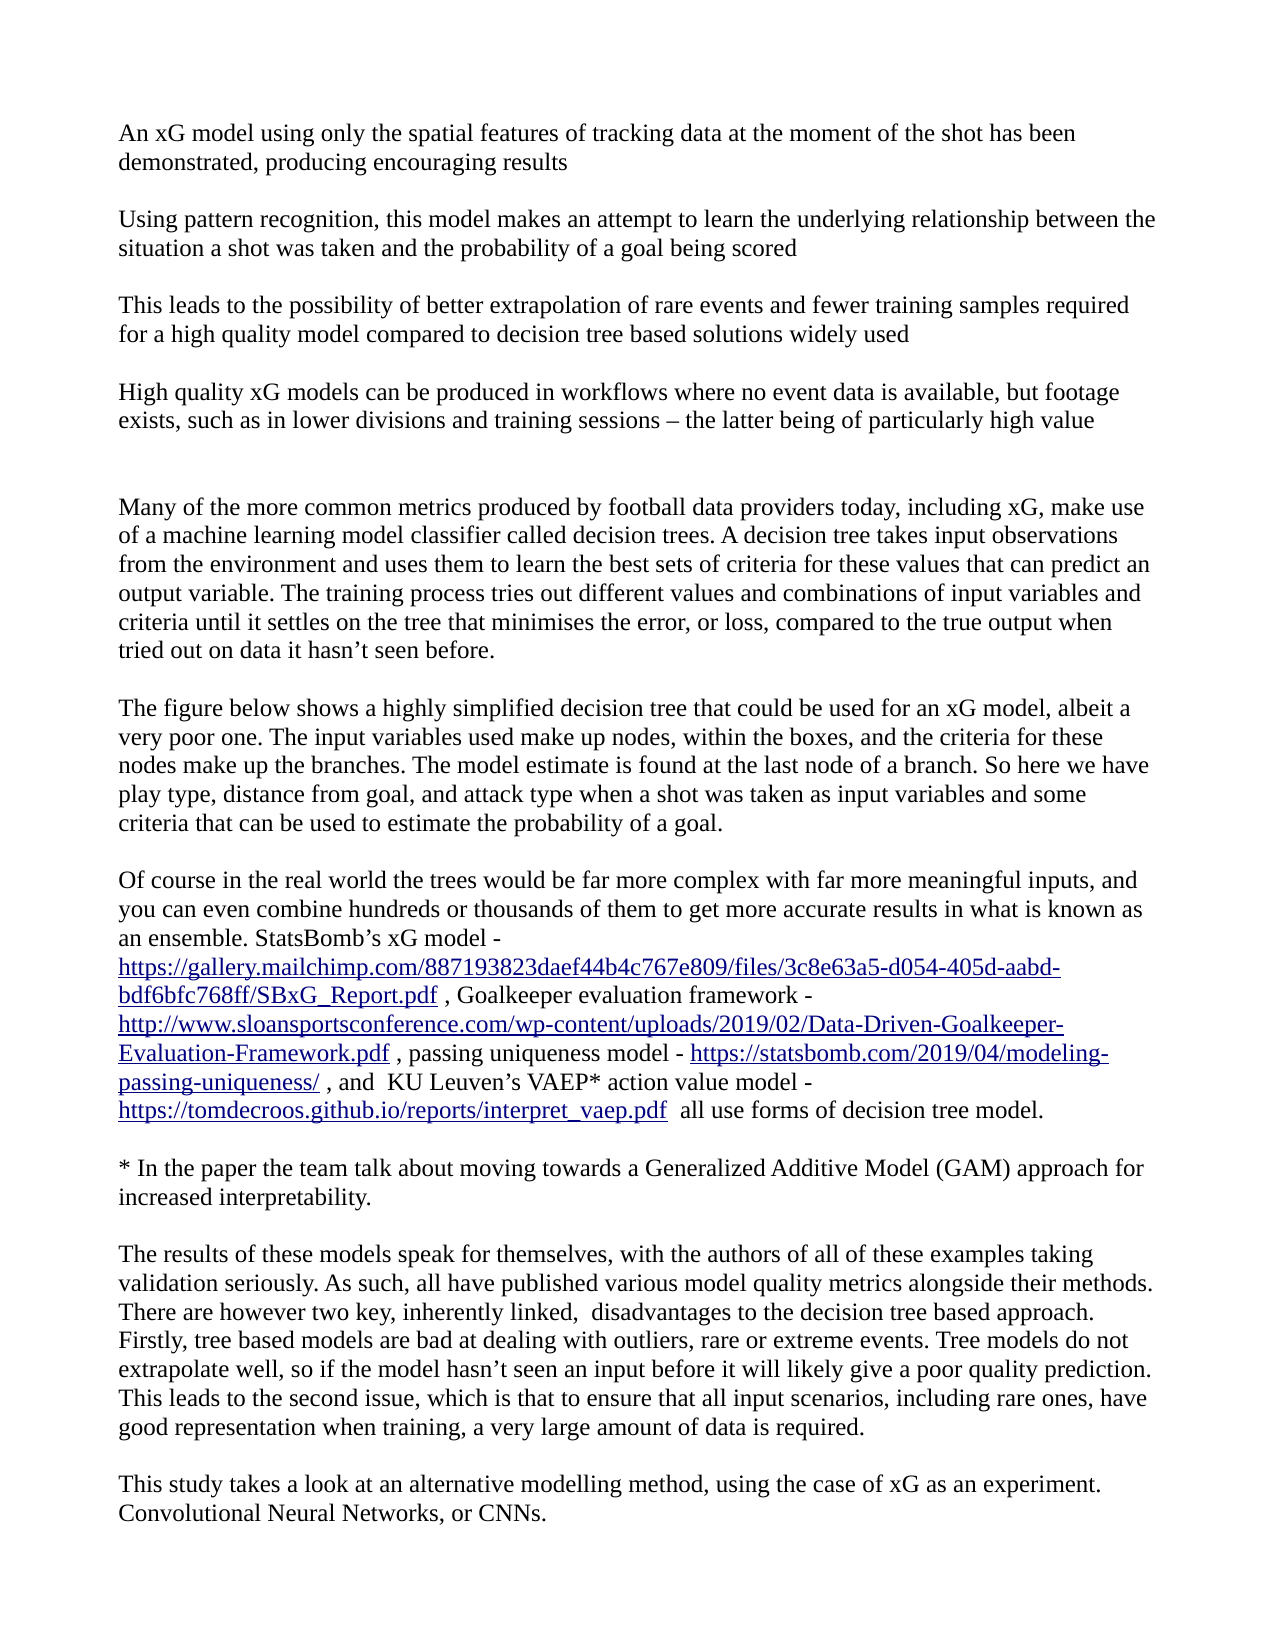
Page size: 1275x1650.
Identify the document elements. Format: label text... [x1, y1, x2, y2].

text Using pattern recognition, this model makes an attempt to learn the underlying relationship between the situation a shot was taken and the probability of a goal being scored [118, 204, 1157, 262]
text Of course in the real world the trees would be far more complex with far more meaningful inputs, and you can even combine hundreds or thousands of them to get more accurate results in what is known as an ensemble. StatsBomb’s xG model - https://gallery.mailchimp.com/887193823daef44b4c767e809/files/3c8e63a5-d054-405d-aabd-bdf6bfc768ff/SBxG_Report.pdf , Goalkeeper evaluation framework - http://www.sloansportsconference.com/wp-content/uploads/2019/02/Data-Driven-Goalkeeper-Evaluation-Framework.pdf , passing uniqueness model - https://statsbomb.com/2019/04/modeling-passing-uniqueness/ , and KU Leuven’s VAEP* action value model - https://tomdecroos.github.io/reports/interpret_vaep.pdf all use forms of decision tree model. [118, 866, 1157, 1124]
text The results of these models speak for themselves, with the authors of all of these examples taking validation seriously. As such, all have published various model quality metrics alongside their methods. There are however two key, inherently linked, disadvantages to the decision tree based approach. Firstly, tree based models are bad at dealing with outliers, rare or extreme events. Tree models do not extrapolate well, so if the model hasn’t seen an input before it will likely give a poor quality prediction. This leads to the second issue, which is that to ensure that all input scenarios, including rare ones, have good representation when training, a very large amount of data is required. [118, 1239, 1157, 1441]
text Many of the more common metrics produced by football data providers today, including xG, make use of a machine learning model classifier called decision trees. A decision tree takes input observations from the environment and uses them to learn the best sets of criteria for these values that can predict an output variable. The training process tries out different values and combinations of input variables and criteria until it settles on the tree that minimises the error, or loss, compared to the true output when tried out on data it hasn’t seen before. [118, 492, 1157, 664]
text High quality xG models can be produced in workflows where no event data is available, but footage exists, such as in lower divisions and training sessions – the latter being of particularly high value [118, 377, 1157, 434]
text An xG model using only the spatial features of tracking data at the moment of the shot has been demonstrated, producing encouraging results [118, 118, 1157, 176]
text * In the paper the team talk about moving towards a Generalized Additive Model (GAM) approach for increased interpretability. [118, 1153, 1157, 1211]
text The figure below shows a highly simplified decision tree that could be used for an xG model, albeit a very poor one. The input variables used make up nodes, within the boxes, and the criteria for these nodes make up the branches. The model estimate is found at the last node of a branch. So here we have play type, distance from goal, and attack type when a shot was taken as input variables and some criteria that can be used to estimate the probability of a goal. [118, 693, 1157, 837]
text This leads to the possibility of better extrapolation of rare events and fewer training samples required for a high quality model compared to decision tree based solutions widely used [118, 291, 1157, 348]
text This study takes a look at an alternative modelling method, using the case of xG as an experiment. Convolutional Neural Networks, or CNNs. [118, 1469, 1157, 1527]
